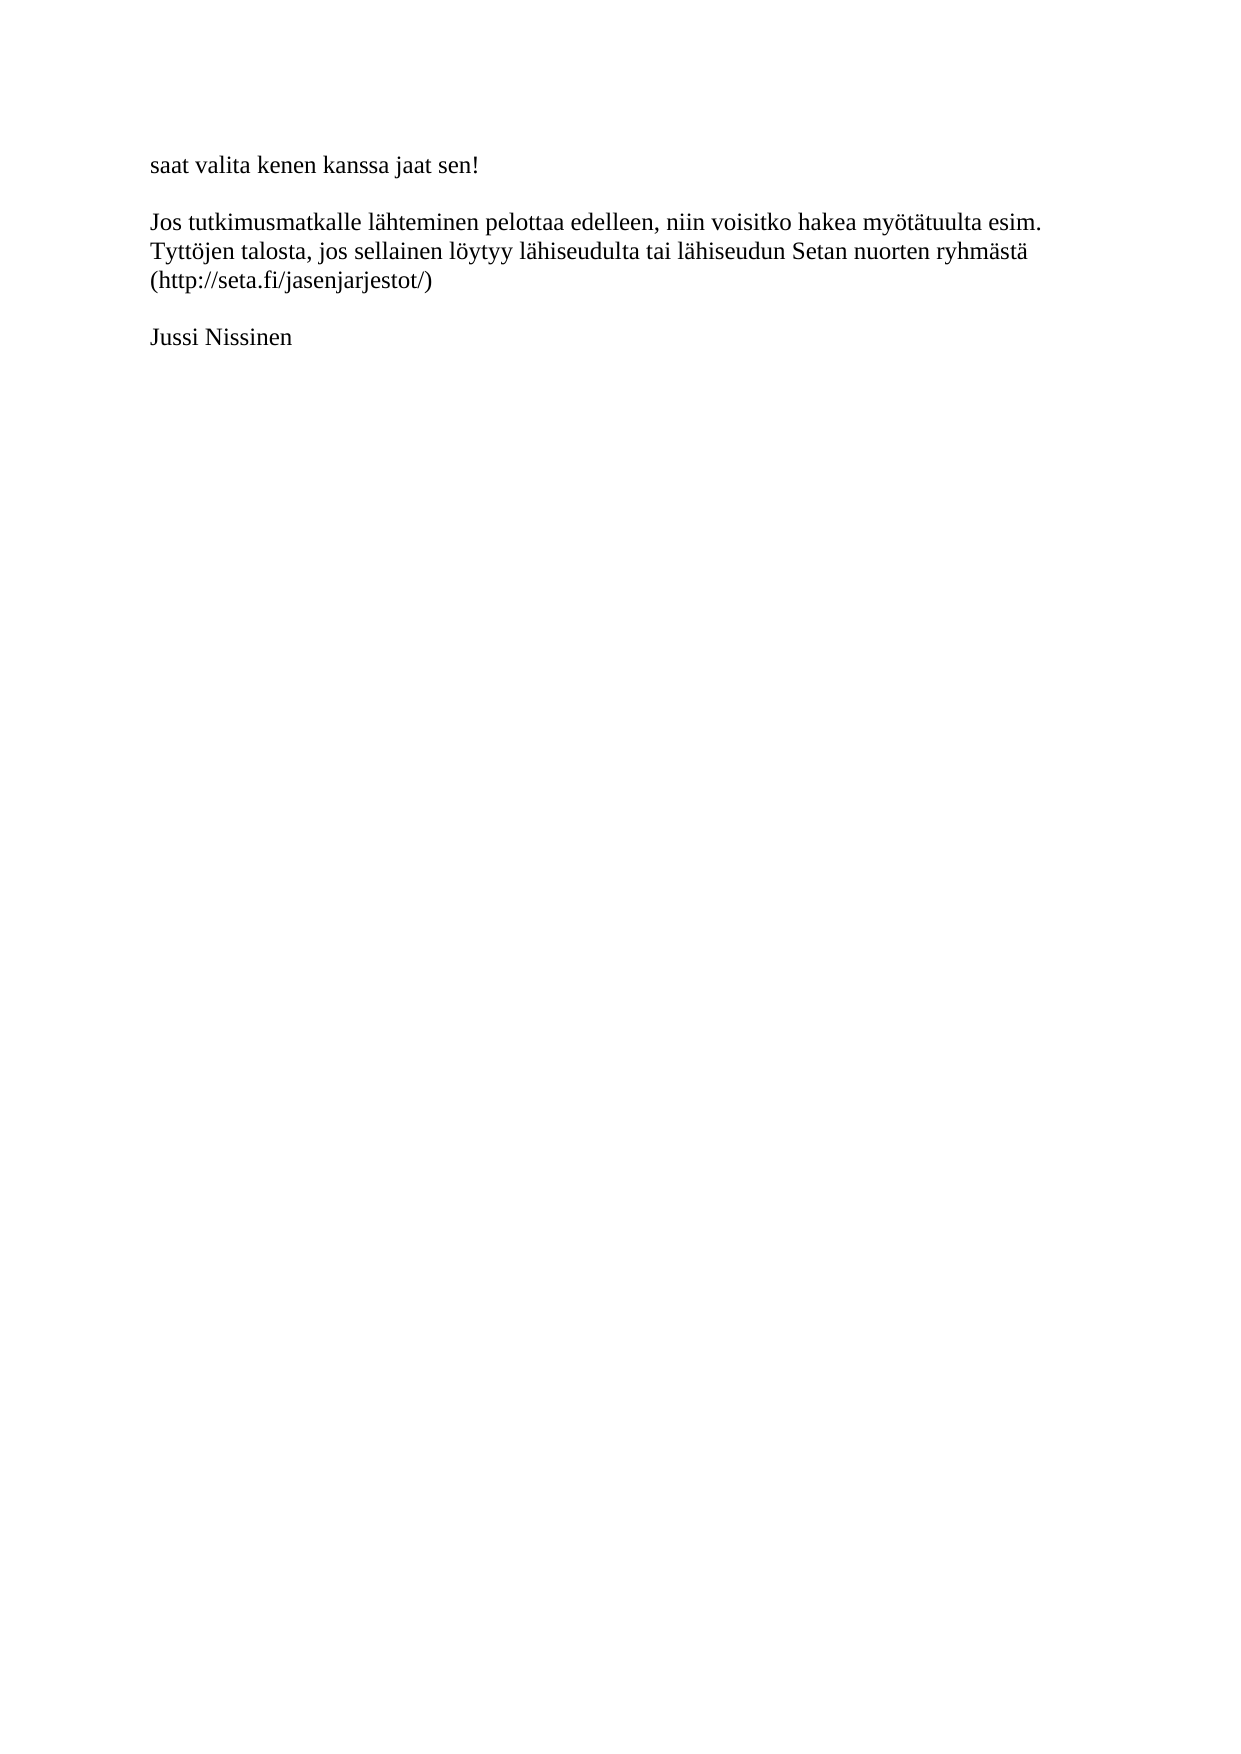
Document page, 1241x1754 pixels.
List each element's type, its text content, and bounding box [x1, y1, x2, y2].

text saat valita kenen kanssa jaat sen! Jos tutkimusmatkalle lähteminen pelottaa edelleen, niin voisitko hakea myötätuulta esim. Tyttöjen talosta, jos sellainen löytyy lähiseudulta tai lähiseudun Setan nuorten ryhmästä (http://seta.fi/jasenjarjestot/) Jussi Nissinen [150, 150, 1090, 351]
